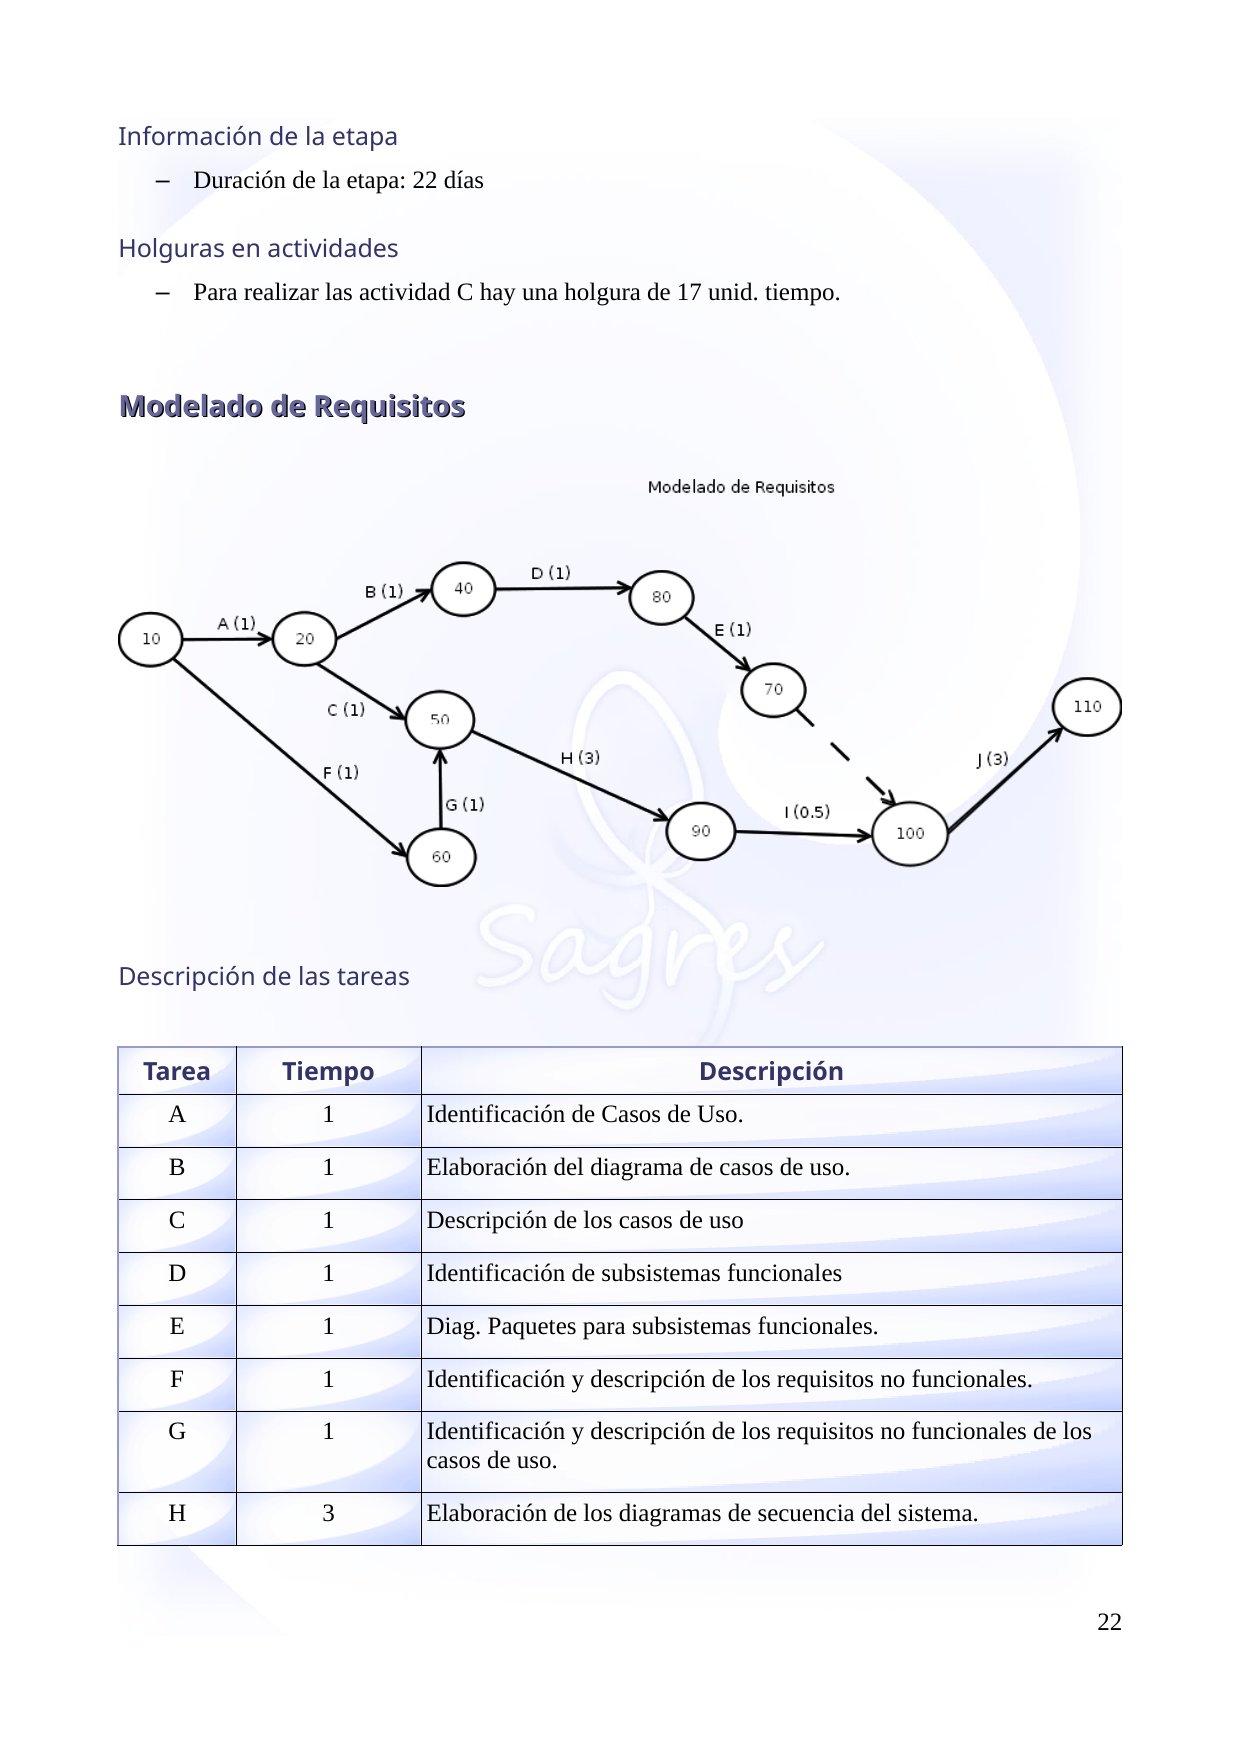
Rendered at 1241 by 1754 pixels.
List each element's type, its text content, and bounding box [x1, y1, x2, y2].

picture [118, 265, 1122, 385]
list Para realizar las actividad C hay una holgura de 17 unid. tiempo. [156, 277, 1122, 306]
list Duración de la etapa: 22 días [156, 165, 1122, 193]
table_cell 1 [237, 1148, 421, 1199]
table_cell 1 [237, 1200, 421, 1252]
subtitle Información de la etapa [118, 118, 1122, 152]
subtitle Modelado de Requisitos [118, 385, 1122, 425]
table_cell Elaboración del diagrama de casos de uso. [422, 1148, 1122, 1199]
table_cell 1 [237, 1306, 421, 1358]
table_cell G [119, 1412, 236, 1492]
table_cell Diag. Paquetes para subsistemas funcionales. [422, 1306, 1122, 1358]
table_cell B [119, 1148, 236, 1199]
table_cell Identificación de subsistemas funcionales [422, 1253, 1122, 1305]
picture [118, 425, 1122, 958]
table_cell Identificación y descripción de los requisitos no funcionales de los casos de uso. [422, 1412, 1122, 1492]
table_cell 1 [237, 1095, 421, 1147]
table_cell Descripción de los casos de uso [422, 1200, 1122, 1252]
table_cell Identificación de Casos de Uso. [422, 1095, 1122, 1147]
table_cell H [119, 1493, 236, 1545]
picture [118, 152, 1122, 231]
picture [118, 1546, 1122, 1636]
table_cell D [119, 1253, 236, 1305]
table_cell Elaboración de los diagramas de secuencia del sistema. [422, 1493, 1122, 1545]
table_cell F [119, 1359, 236, 1411]
table_cell A [119, 1095, 236, 1147]
subtitle Holguras en actividades [118, 231, 1122, 265]
table_header Descripción [422, 1048, 1122, 1094]
table_cell 1 [237, 1359, 421, 1411]
table_cell Identificación y descripción de los requisitos no funcionales. [422, 1359, 1122, 1411]
table_header Tiempo [237, 1048, 421, 1094]
table_header Tarea [119, 1048, 236, 1094]
table_cell 3 [237, 1493, 421, 1545]
table_cell E [119, 1306, 236, 1358]
table_cell 1 [237, 1253, 421, 1305]
table_cell 1 [237, 1412, 421, 1492]
picture [118, 992, 1122, 1046]
table_cell C [119, 1200, 236, 1252]
subtitle Descripción de las tareas [118, 958, 1122, 992]
